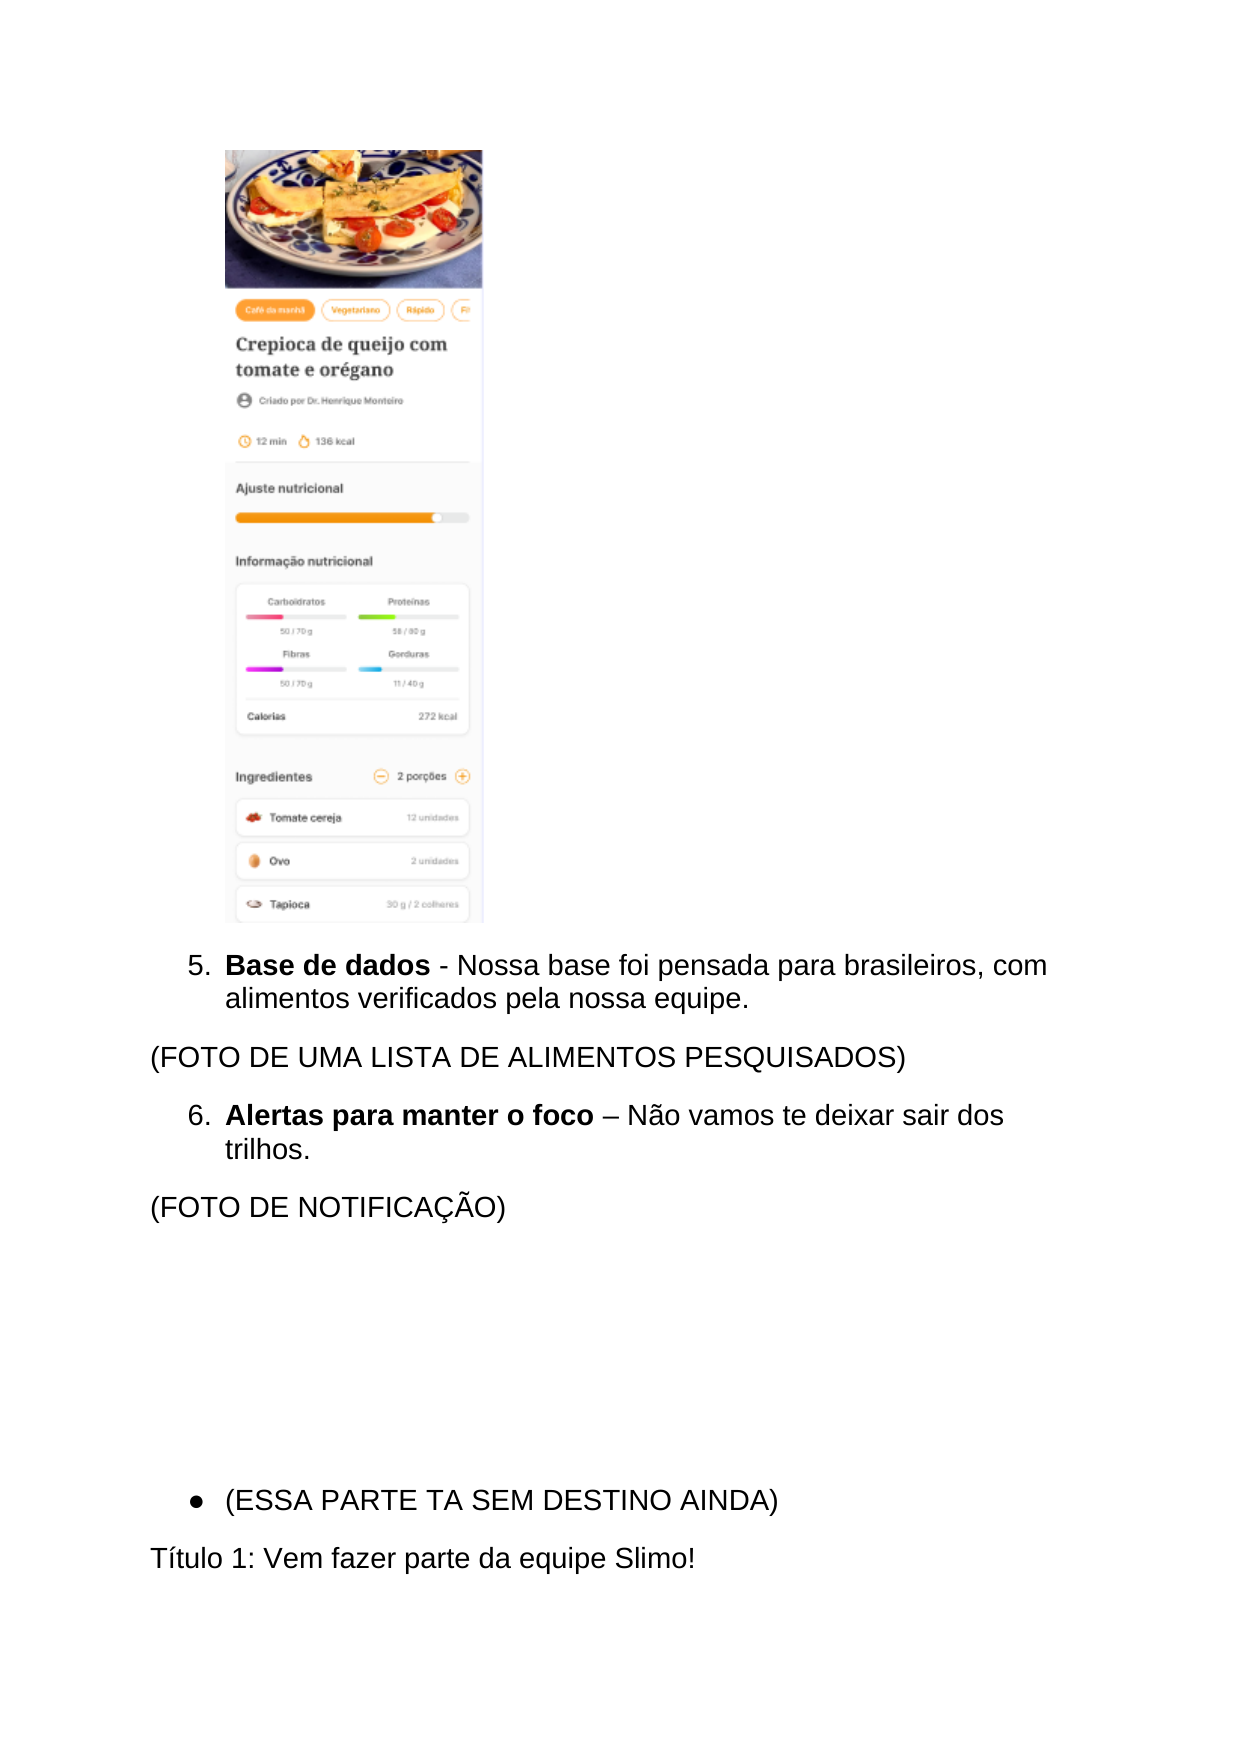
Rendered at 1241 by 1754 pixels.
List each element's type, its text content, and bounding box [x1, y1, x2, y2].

list (ESSA PARTE TA SEM DESTINO AINDA) [187, 1483, 1090, 1517]
list Base de dados - Nossa base foi pensada para brasileiros, com alimentos verificados pela nossa equipe. [187, 948, 1090, 1015]
list Alertas para manter o foco – Não vamos te deixar sair dos trilhos. [187, 1098, 1090, 1165]
picture [225, 150, 484, 923]
text (FOTO DE UMA LISTA DE ALIMENTOS PESQUISADOS) [150, 1040, 1090, 1073]
text Título 1: Vem fazer parte da equipe Slimo! [150, 1542, 1090, 1575]
text (FOTO DE NOTIFICAÇÃO) [150, 1190, 1090, 1224]
